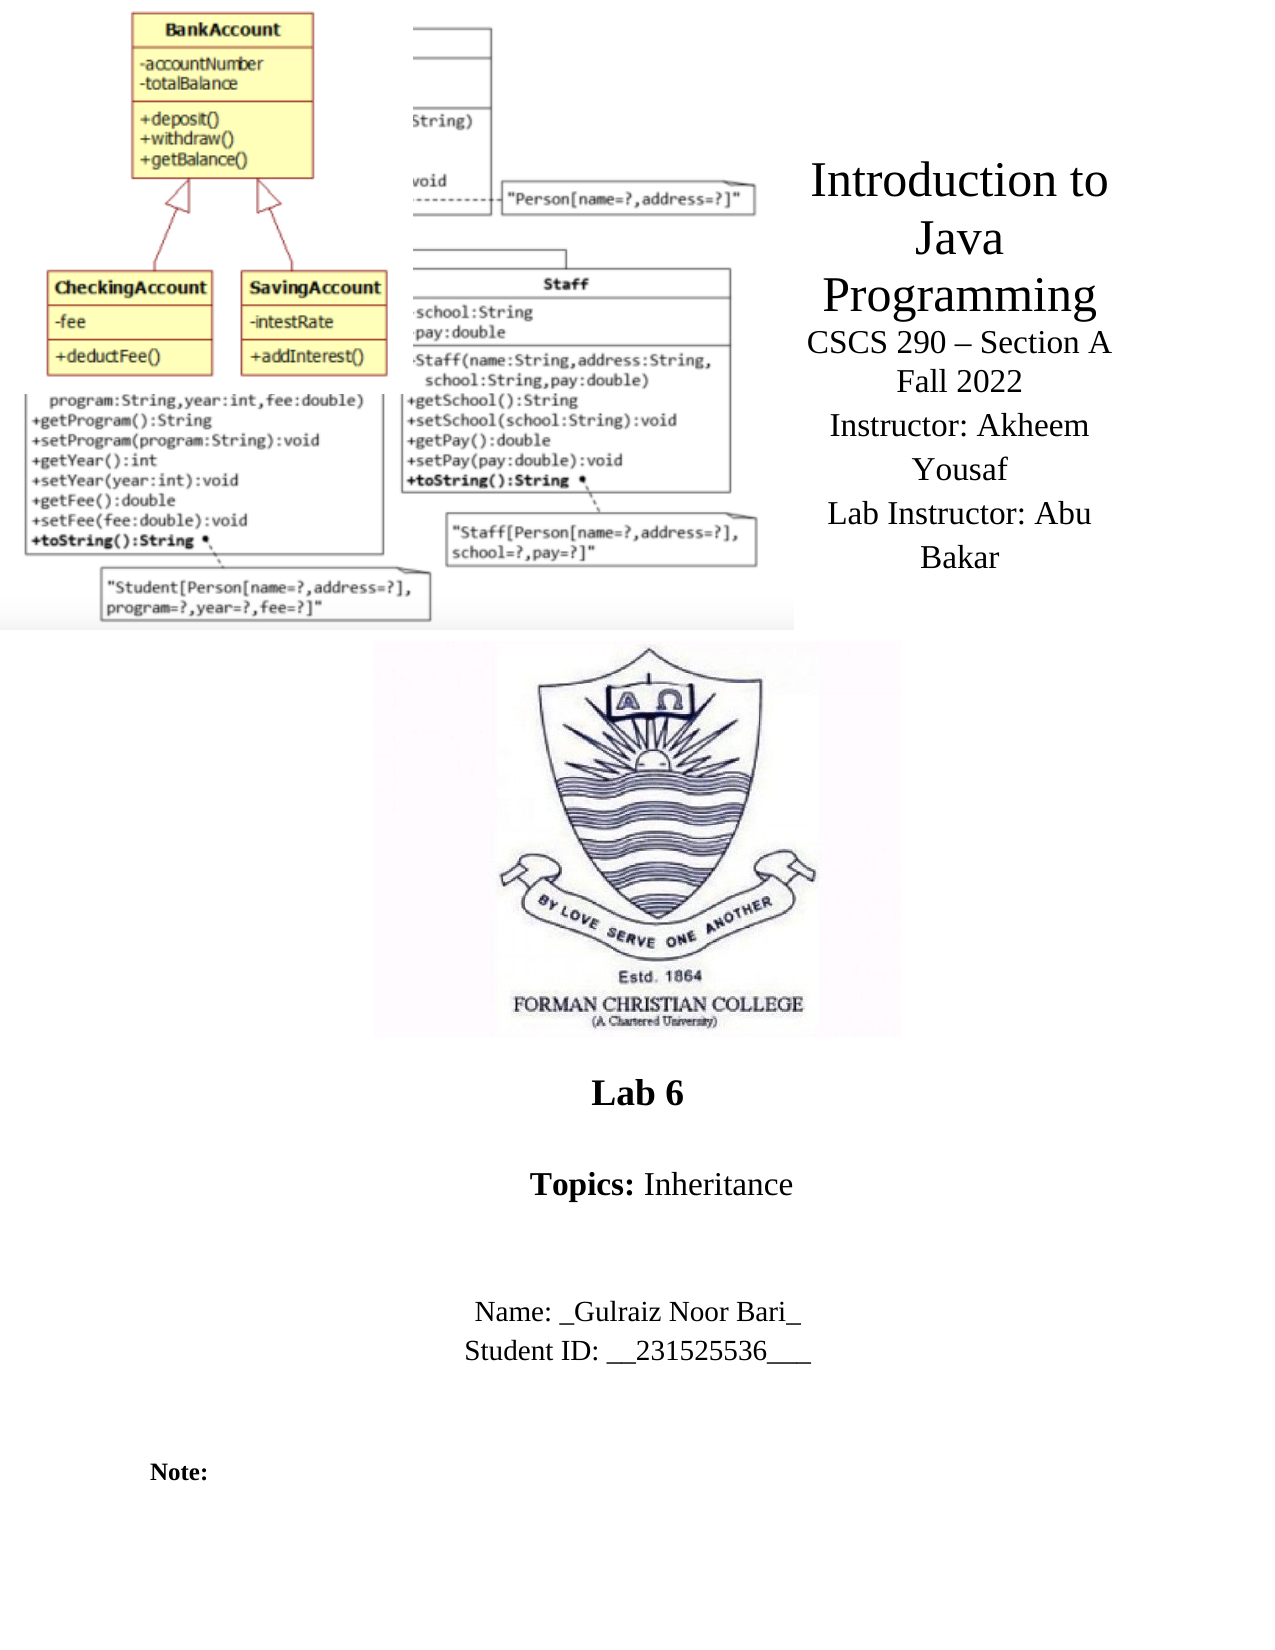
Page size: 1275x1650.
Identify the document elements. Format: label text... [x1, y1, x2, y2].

text Fall 2022 [794, 361, 1125, 399]
picture [0, 0, 794, 630]
text Lab Instructor: Abu Bakar [794, 493, 1125, 575]
picture [373, 641, 902, 1037]
text CSCS 290 – Section A [794, 322, 1125, 361]
text Instructor: Akheem Yousaf [794, 405, 1125, 487]
text Note: [150, 1457, 1125, 1486]
text Name: _Gulraiz Noor Bari_ [150, 1294, 1125, 1328]
text Student ID: __231525536___ [150, 1333, 1125, 1366]
text Lab 6 [150, 1071, 1125, 1114]
text Topics: Inheritance [169, 1164, 1162, 1203]
text Introduction to Java Programming [794, 150, 1125, 322]
